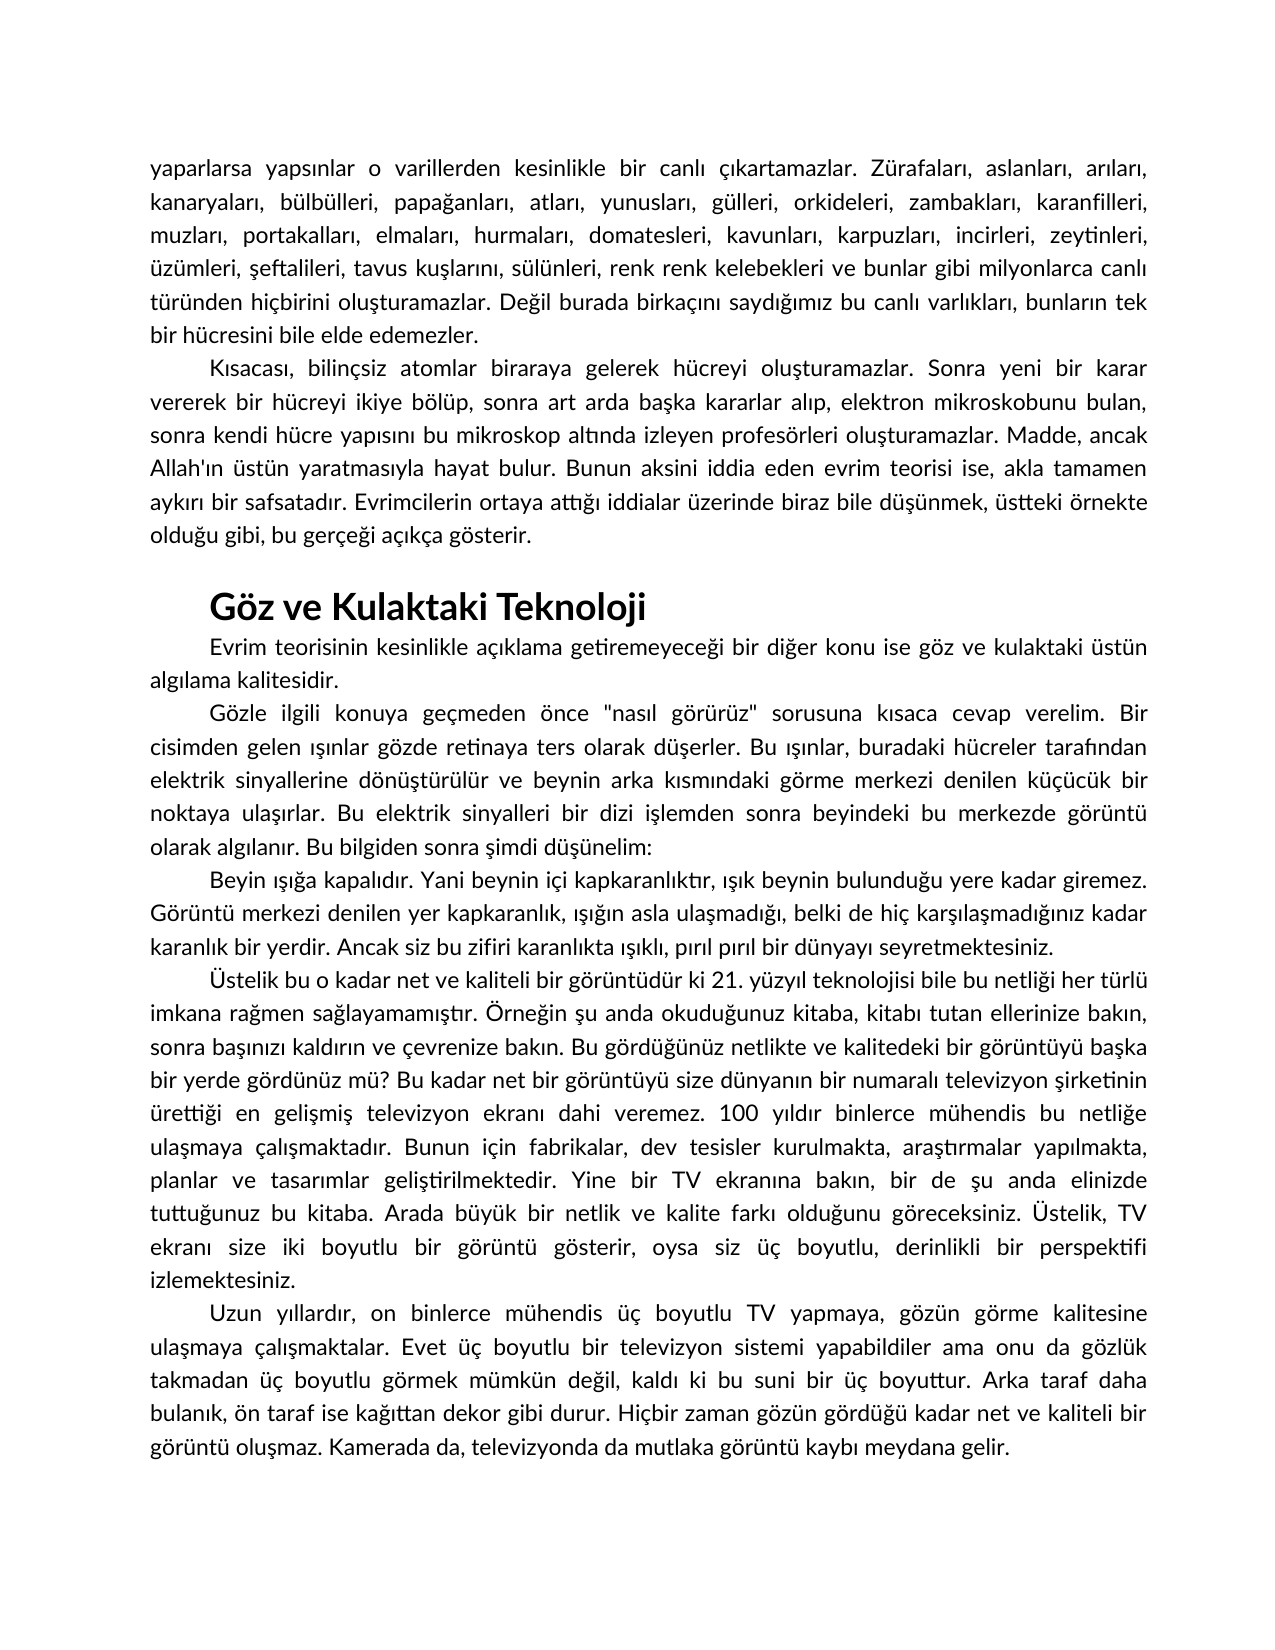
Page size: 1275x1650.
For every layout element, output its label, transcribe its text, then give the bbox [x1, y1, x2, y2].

text Üstelik bu o kadar net ve kaliteli bir görüntüdür ki 21. yüzyıl teknolojisi bile bu netliği her türlü imkana rağmen sağlayamamıştır. Örneğin şu anda okuduğunuz kitaba, kitabı tutan ellerinize bakın, sonra başınızı kaldırın ve çevrenize bakın. Bu gördüğünüz netlikte ve kalitedeki bir görüntüyü başka bir yerde gördünüz mü? Bu kadar net bir görüntüyü size dünyanın bir numaralı televizyon şirketinin ürettiği en gelişmiş televizyon ekranı dahi veremez. 100 yıldır binlerce mühendis bu netliğe ulaşmaya çalışmaktadır. Bunun için fabrikalar, dev tesisler kurulmakta, araştırmalar yapılmakta, planlar ve tasarımlar geliştirilmektedir. Yine bir TV ekranına bakın, bir de şu anda elinizde tuttuğunuz bu kitaba. Arada büyük bir netlik ve kalite farkı olduğunu göreceksiniz. Üstelik, TV ekranı size iki boyutlu bir görüntü gösterir, oysa siz üç boyutlu, derinlikli bir perspektifi izlemektesiniz. [150, 962, 1149, 1295]
text Beyin ışığa kapalıdır. Yani beynin içi kapkaranlıktır, ışık beynin bulunduğu yere kadar giremez. Görüntü merkezi denilen yer kapkaranlık, ışığın asla ulaşmadığı, belki de hiç karşılaşmadığınız kadar karanlık bir yerdir. Ancak siz bu zifiri karanlıkta ışıklı, pırıl pırıl bir dünyayı seyretmektesiniz. [150, 862, 1149, 962]
text Kısacası, bilinçsiz atomlar biraraya gelerek hücreyi oluşturamazlar. Sonra yeni bir karar vererek bir hücreyi ikiye bölüp, sonra art arda başka kararlar alıp, elektron mikroskobunu bulan, sonra kendi hücre yapısını bu mikroskop altında izleyen profesörleri oluşturamazlar. Madde, ancak Allah'ın üstün yaratmasıyla hayat bulur. Bunun aksini iddia eden evrim teorisi ise, akla tamamen aykırı bir safsatadır. Evrimcilerin ortaya attığı iddialar üzerinde biraz bile düşünmek, üstteki örnekte olduğu gibi, bu gerçeği açıkça gösterir. [150, 350, 1149, 550]
text Gözle ilgili konuya geçmeden önce "nasıl görürüz" sorusuna kısaca cevap verelim. Bir cisimden gelen ışınlar gözde retinaya ters olarak düşerler. Bu ışınlar, buradaki hücreler tarafından elektrik sinyallerine dönüştürülür ve beynin arka kısmındaki görme merkezi denilen küçücük bir noktaya ulaşırlar. Bu elektrik sinyalleri bir dizi işlemden sonra beyindeki bu merkezde görüntü olarak algılanır. Bu bilgiden sonra şimdi düşünelim: [150, 695, 1149, 862]
text Uzun yıllardır, on binlerce mühendis üç boyutlu TV yapmaya, gözün görme kalitesine ulaşmaya çalışmaktalar. Evet üç boyutlu bir televizyon sistemi yapabildiler ama onu da gözlük takmadan üç boyutlu görmek mümkün değil, kaldı ki bu suni bir üç boyuttur. Arka taraf daha bulanık, ön taraf ise kağıttan dekor gibi durur. Hiçbir zaman gözün gördüğü kadar net ve kaliteli bir görüntü oluşmaz. Kamerada da, televizyonda da mutlaka görüntü kaybı meydana gelir. [150, 1295, 1149, 1462]
text yaparlarsa yapsınlar o varillerden kesinlikle bir canlı çıkartamazlar. Zürafaları, aslanları, arıları, kanaryaları, bülbülleri, papağanları, atları, yunusları, gülleri, orkideleri, zambakları, karanfilleri, muzları, portakalları, elmaları, hurmaları, domatesleri, kavunları, karpuzları, incirleri, zeytinleri, üzümleri, şeftalileri, tavus kuşlarını, sülünleri, renk renk kelebekleri ve bunlar gibi milyonlarca canlı türünden hiçbirini oluşturamazlar. Değil burada birkaçını saydığımız bu canlı varlıkları, bunların tek bir hücresini bile elde edemezler. [150, 150, 1149, 350]
text Evrim teorisinin kesinlikle açıklama getiremeyeceği bir diğer konu ise göz ve kulaktaki üstün algılama kalitesidir. [150, 628, 1149, 695]
subtitle Göz ve Kulaktaki Teknoloji [150, 583, 1149, 628]
